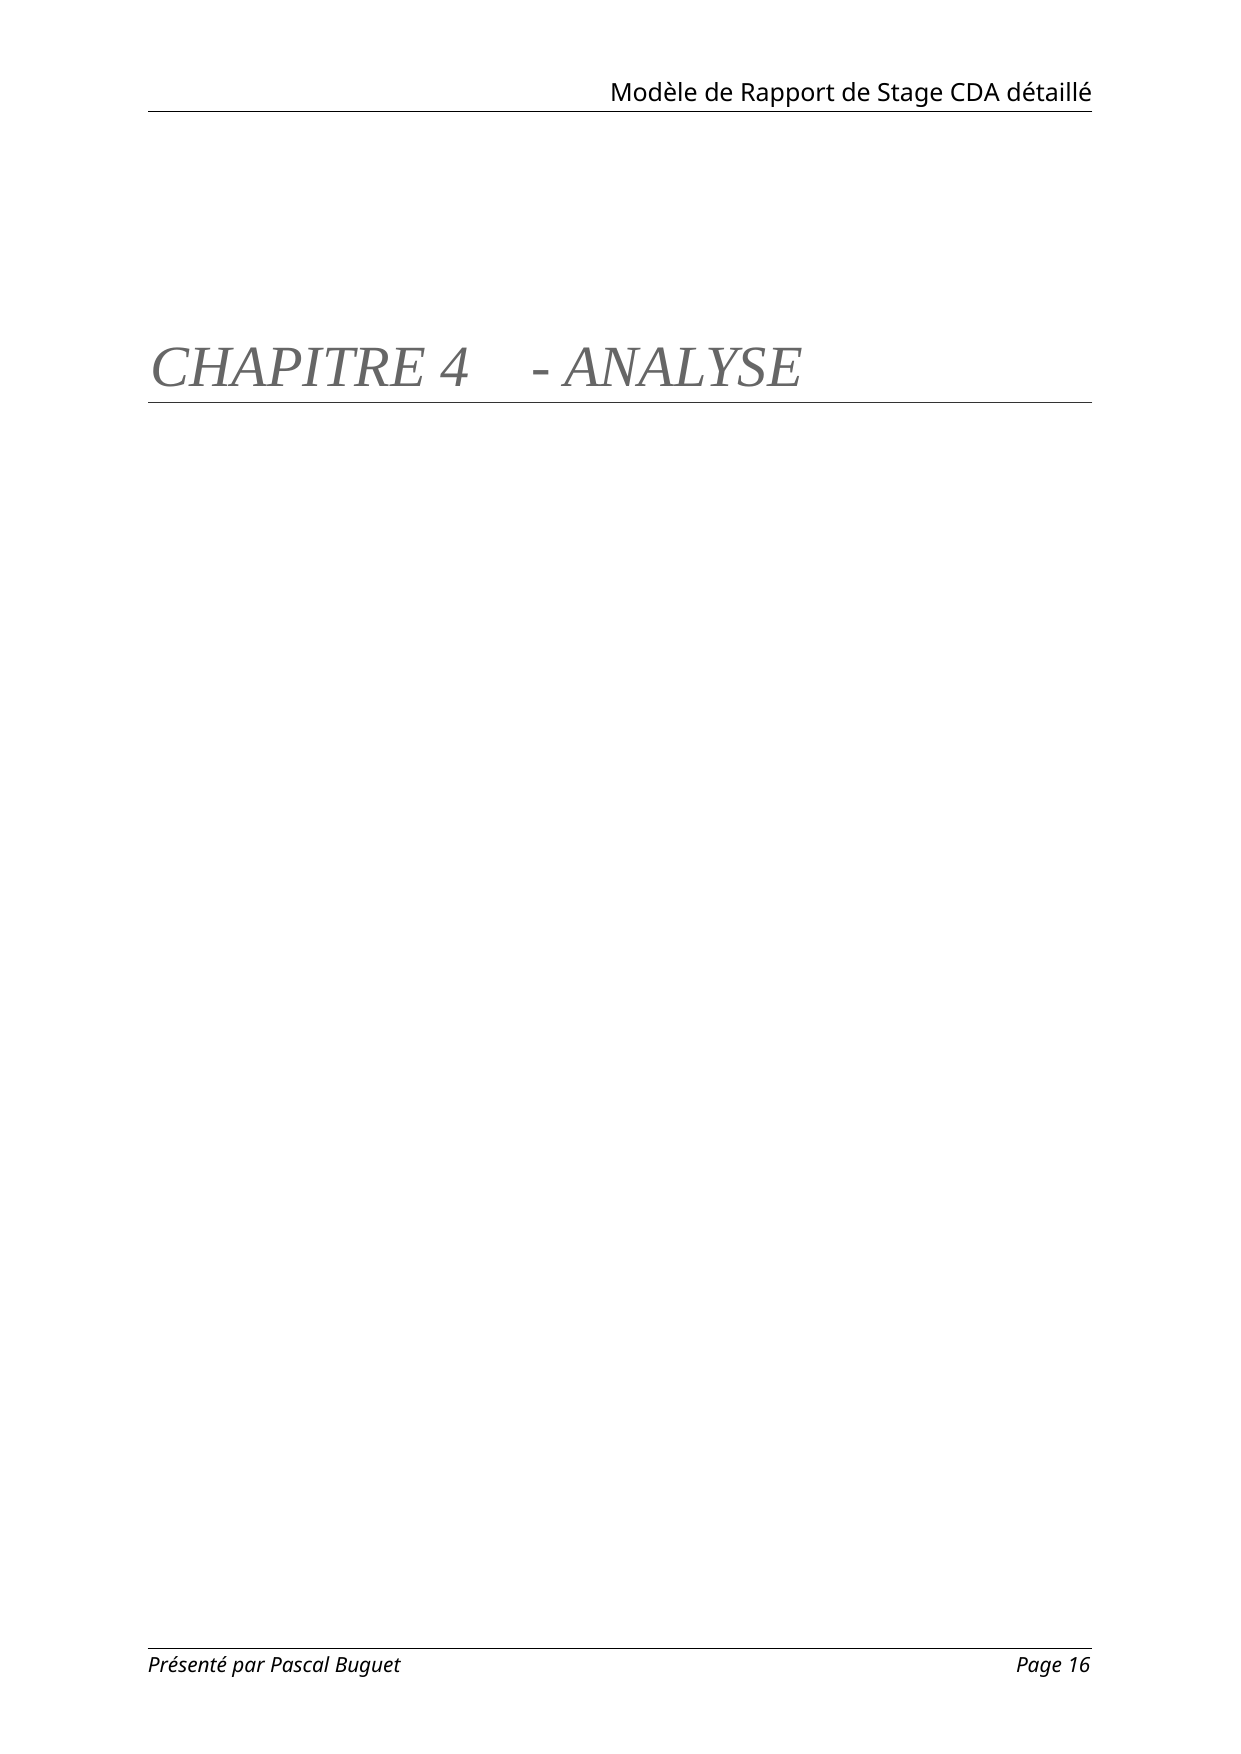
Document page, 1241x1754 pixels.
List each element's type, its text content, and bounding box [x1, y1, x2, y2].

subtitle - Analyse [148, 329, 1092, 402]
